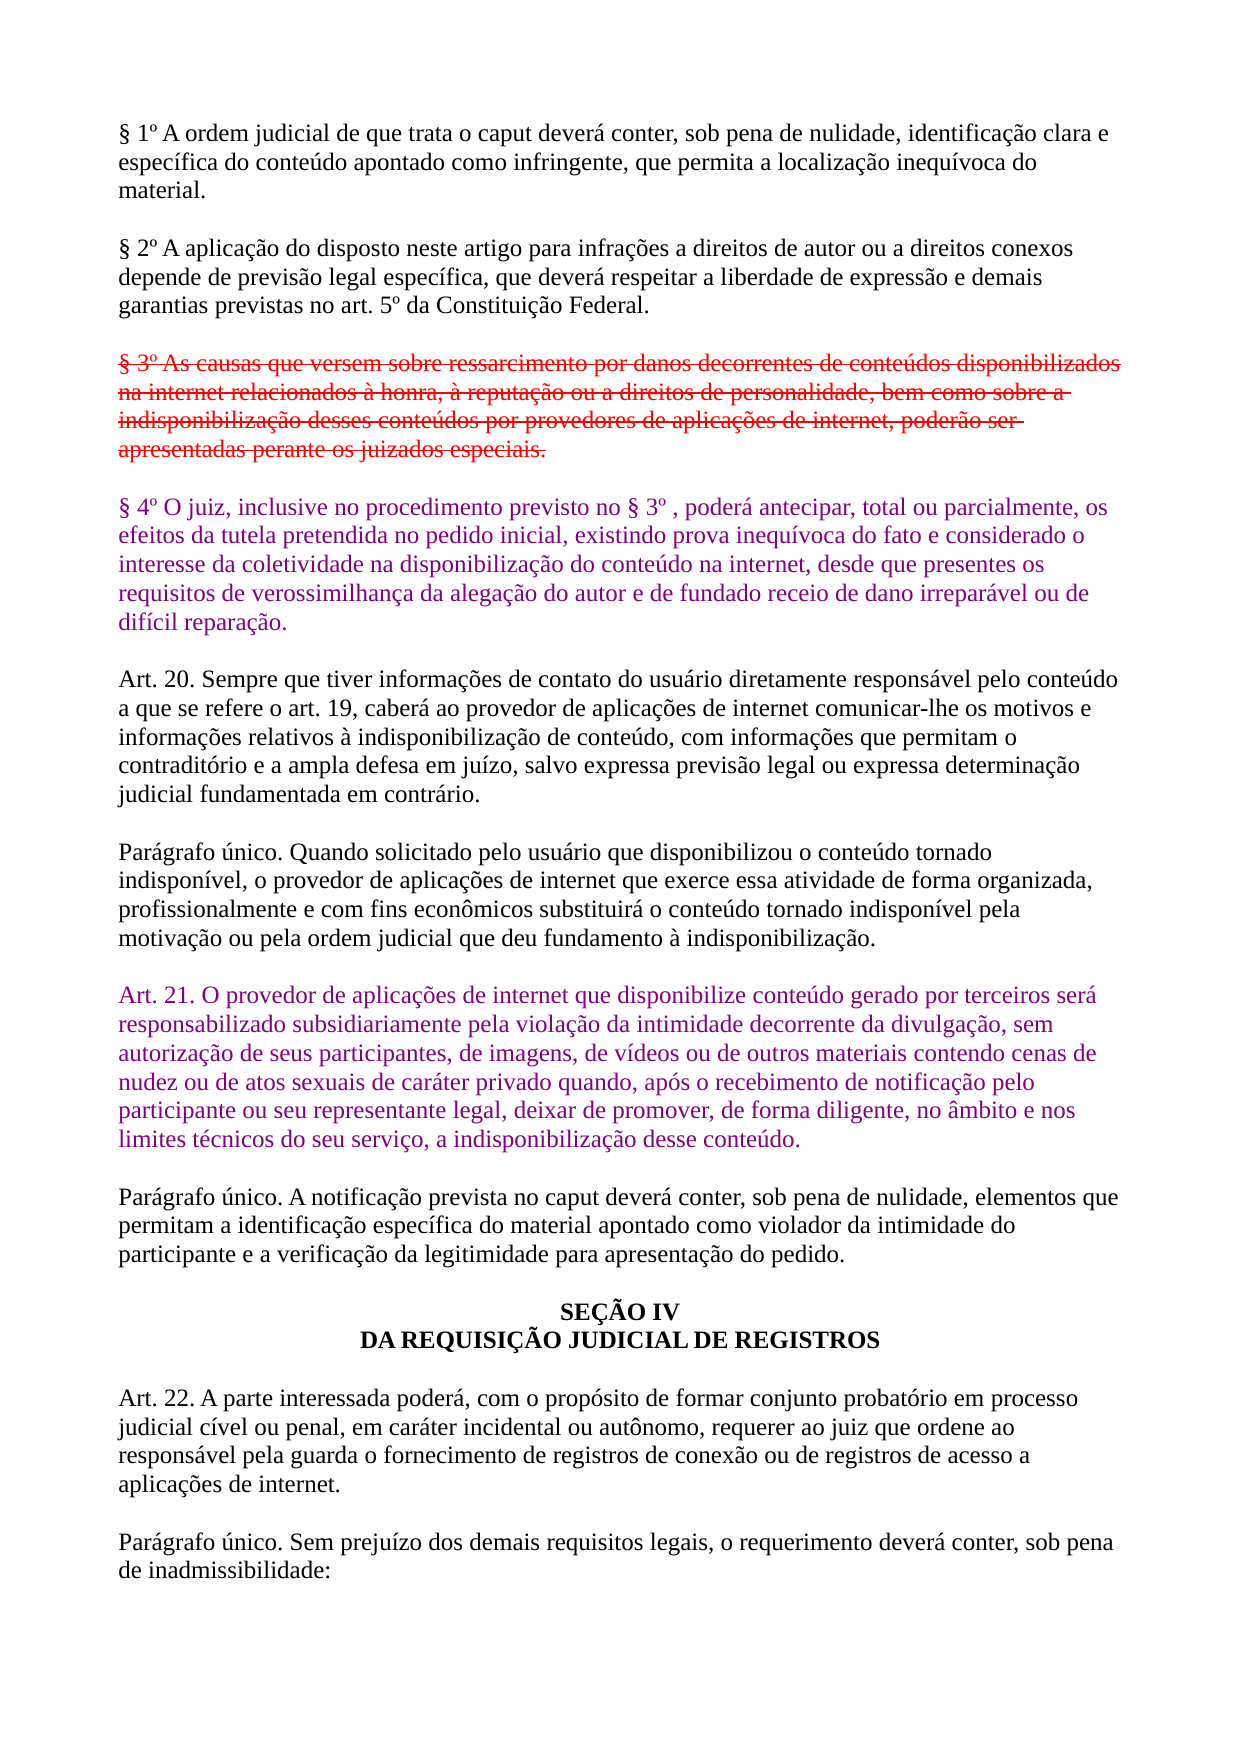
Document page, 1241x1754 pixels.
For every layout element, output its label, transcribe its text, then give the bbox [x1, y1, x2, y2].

text § 2º A aplicação do disposto neste artigo para infrações a direitos de autor ou a direitos conexos depende de previsão legal específica, que deverá respeitar a liberdade de expressão e demais garantias previstas no art. 5º da Constituição Federal. [118, 233, 1122, 319]
text § 3º As causas que versem sobre ressarcimento por danos decorrentes de conteúdos disponibilizados na internet relacionados à honra, à reputação ou a direitos de personalidade, bem como sobre a indisponibilização desses conteúdos por provedores de aplicações de internet, poderão ser apresentadas perante os juizados especiais. [118, 348, 1122, 463]
text Art. 21. O provedor de aplicações de internet que disponibilize conteúdo gerado por terceiros será responsabilizado subsidiariamente pela violação da intimidade decorrente da divulgação, sem autorização de seus participantes, de imagens, de vídeos ou de outros materiais contendo cenas de nudez ou de atos sexuais de caráter privado quando, após o recebimento de notificação pelo participante ou seu representante legal, deixar de promover, de forma diligente, no âmbito e nos limites técnicos do seu serviço, a indisponibilização desse conteúdo. [118, 981, 1122, 1153]
text SEÇÃO IV [118, 1297, 1122, 1326]
text DA REQUISIÇÃO JUDICIAL DE REGISTROS [118, 1326, 1122, 1354]
text Art. 22. A parte interessada poderá, com o propósito de formar conjunto probatório em processo judicial cível ou penal, em caráter incidental ou autônomo, requerer ao juiz que ordene ao responsável pela guarda o fornecimento de registros de conexão ou de registros de acesso a aplicações de internet. [118, 1383, 1122, 1498]
text Art. 20. Sempre que tiver informações de contato do usuário diretamente responsável pelo conteúdo a que se refere o art. 19, caberá ao provedor de aplicações de internet comunicar-lhe os motivos e informações relativos à indisponibilização de conteúdo, com informações que permitam o contraditório e a ampla defesa em juízo, salvo expressa previsão legal ou expressa determinação judicial fundamentada em contrário. [118, 664, 1122, 808]
text § 1º A ordem judicial de que trata o caput deverá conter, sob pena de nulidade, identificação clara e específica do conteúdo apontado como infringente, que permita a localização inequívoca do material. [118, 118, 1122, 204]
text Parágrafo único. Quando solicitado pelo usuário que disponibilizou o conteúdo tornado indisponível, o provedor de aplicações de internet que exerce essa atividade de forma organizada, profissionalmente e com fins econômicos substituirá o conteúdo tornado indisponível pela motivação ou pela ordem judicial que deu fundamento à indisponibilização. [118, 837, 1122, 952]
text § 4º O juiz, inclusive no procedimento previsto no § 3º , poderá antecipar, total ou parcialmente, os efeitos da tutela pretendida no pedido inicial, existindo prova inequívoca do fato e considerado o interesse da coletividade na disponibilização do conteúdo na internet, desde que presentes os requisitos de verossimilhança da alegação do autor e de fundado receio de dano irreparável ou de difícil reparação. [118, 492, 1122, 636]
text Parágrafo único. A notificação prevista no caput deverá conter, sob pena de nulidade, elementos que permitam a identificação específica do material apontado como violador da intimidade do participante e a verificação da legitimidade para apresentação do pedido. [118, 1182, 1122, 1268]
text Parágrafo único. Sem prejuízo dos demais requisitos legais, o requerimento deverá conter, sob pena de inadmissibilidade: [118, 1527, 1122, 1584]
